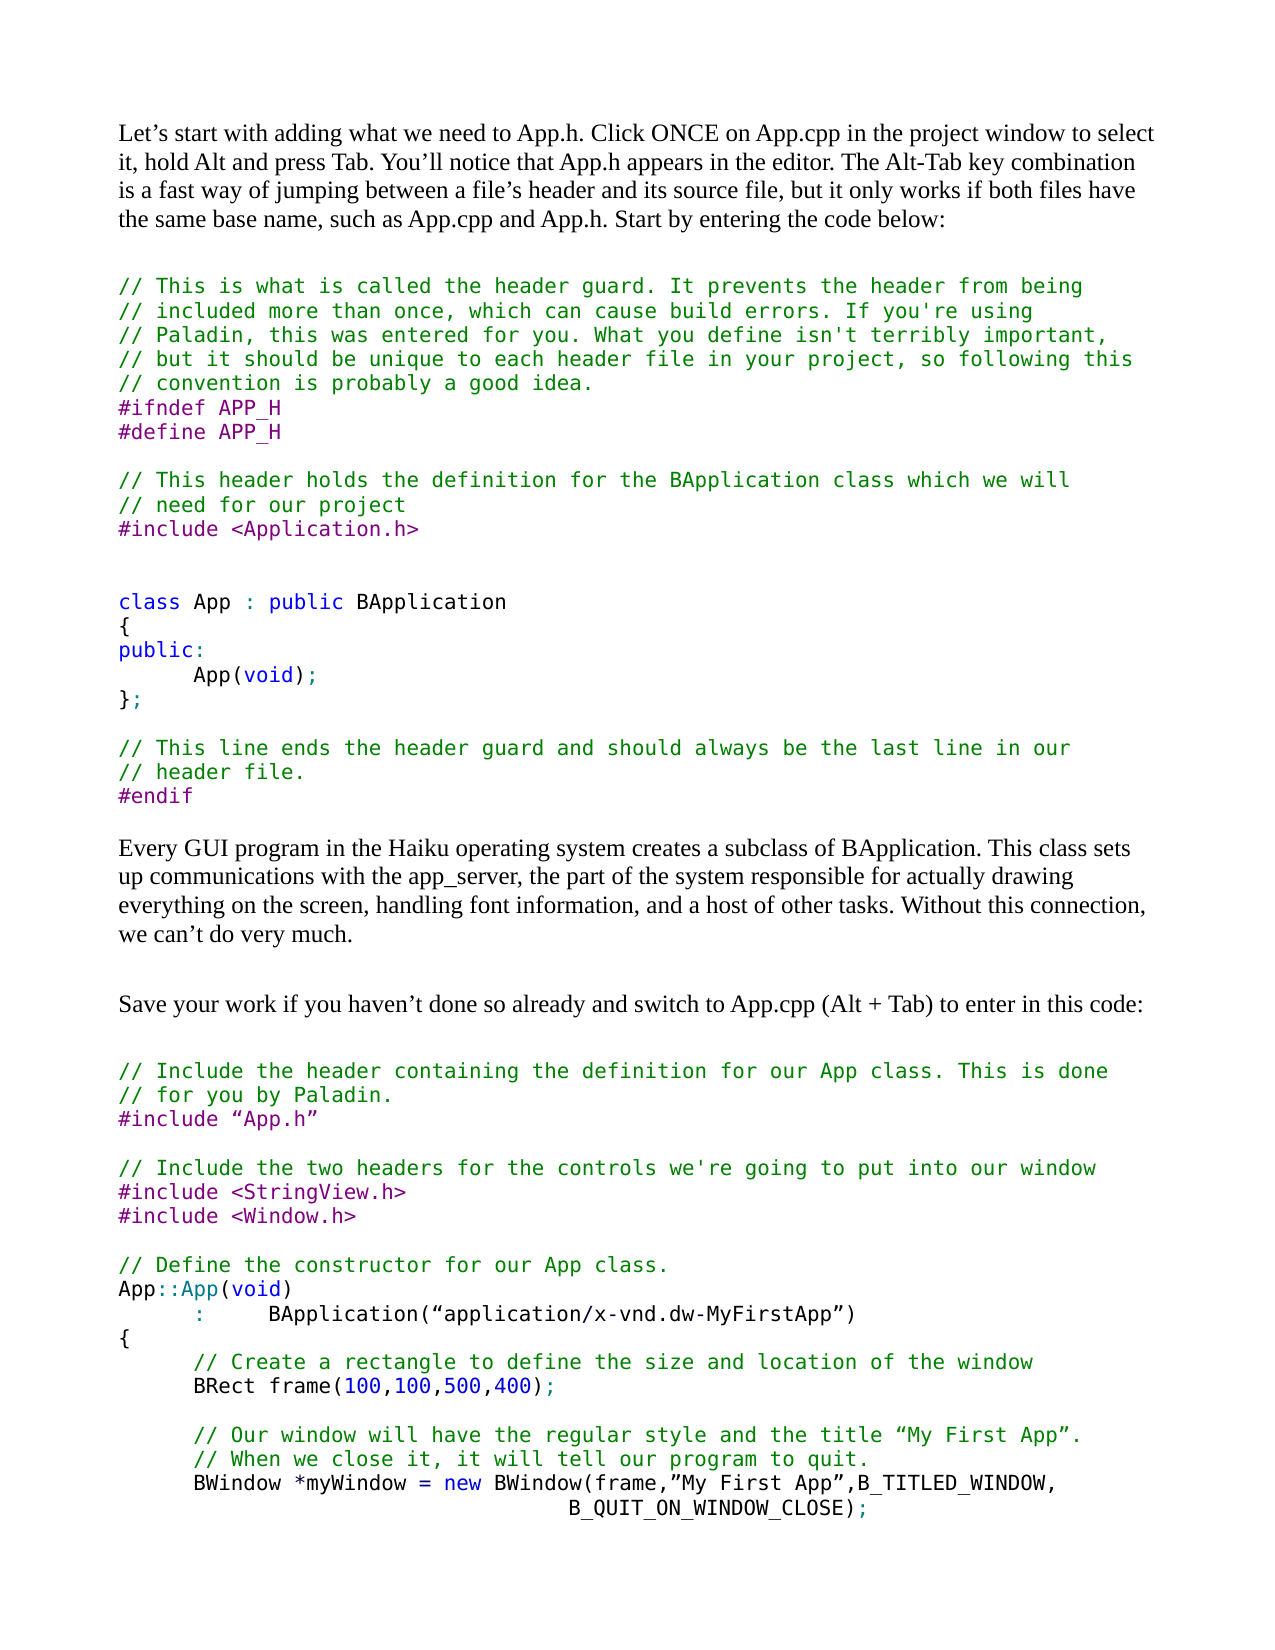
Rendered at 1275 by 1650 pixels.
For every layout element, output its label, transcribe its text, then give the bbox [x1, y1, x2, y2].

text public: [118, 638, 1157, 663]
text { [118, 614, 1157, 638]
text // Include the two headers for the controls we're going to put into our window [118, 1156, 1157, 1180]
text Every GUI program in the Haiku operating system creates a subclass of BApplication. This class sets up communications with the app_server, the part of the system responsible for actually drawing everything on the screen, handling font information, and a host of other tasks. Without this connection, we can’t do very much. [118, 833, 1157, 948]
text B_QUIT_ON_WINDOW_CLOSE); [118, 1496, 1157, 1520]
text // When we close it, it will tell our program to quit. [118, 1447, 1157, 1471]
text BWindow *myWindow = new BWindow(frame,”My First App”,B_TITLED_WINDOW, [118, 1471, 1157, 1496]
text // need for our project [118, 493, 1157, 517]
text // This is what is called the header guard. It prevents the header from being [118, 274, 1157, 299]
text #include <StringView.h> [118, 1180, 1157, 1204]
text // Define the constructor for our App class. [118, 1253, 1157, 1277]
text : BApplication(“application/x-vnd.dw-MyFirstApp”) [118, 1302, 1157, 1326]
text // This header holds the definition for the BApplication class which we will [118, 468, 1157, 493]
text #include <Window.h> [118, 1204, 1157, 1229]
text { [118, 1326, 1157, 1350]
text App::App(void) [118, 1277, 1157, 1302]
text #include <Application.h> [118, 517, 1157, 541]
text // Create a rectangle to define the size and location of the window [118, 1350, 1157, 1374]
text // included more than once, which can cause build errors. If you're using [118, 299, 1157, 323]
text // for you by Paladin. [118, 1083, 1157, 1107]
text // This line ends the header guard and should always be the last line in our [118, 736, 1157, 760]
text // Our window will have the regular style and the title “My First App”. [118, 1423, 1157, 1447]
text class App : public BApplication [118, 590, 1157, 614]
text // Include the header containing the definition for our App class. This is done [118, 1059, 1157, 1083]
text // Paladin, this was entered for you. What you define isn't terribly important, [118, 323, 1157, 347]
text #define APP_H [118, 420, 1157, 444]
text #endif [118, 784, 1157, 808]
text // convention is probably a good idea. [118, 371, 1157, 396]
text }; [118, 687, 1157, 711]
text App(void); [118, 663, 1157, 687]
text // but it should be unique to each header file in your project, so following this [118, 347, 1157, 371]
text #ifndef APP_H [118, 396, 1157, 420]
text #include “App.h” [118, 1107, 1157, 1132]
text BRect frame(100,100,500,400); [118, 1374, 1157, 1399]
text Let’s start with adding what we need to App.h. Click ONCE on App.cpp in the project window to select it, hold Alt and press Tab. You’ll notice that App.h appears in the editor. The Alt-Tab key combination is a fast way of jumping between a file’s header and its source file, but it only works if both files have the same base name, such as App.cpp and App.h. Start by entering the code below: [118, 118, 1157, 233]
text Save your work if you haven’t done so already and switch to App.cpp (Alt + Tab) to enter in this code: [118, 989, 1157, 1018]
text // header file. [118, 760, 1157, 784]
